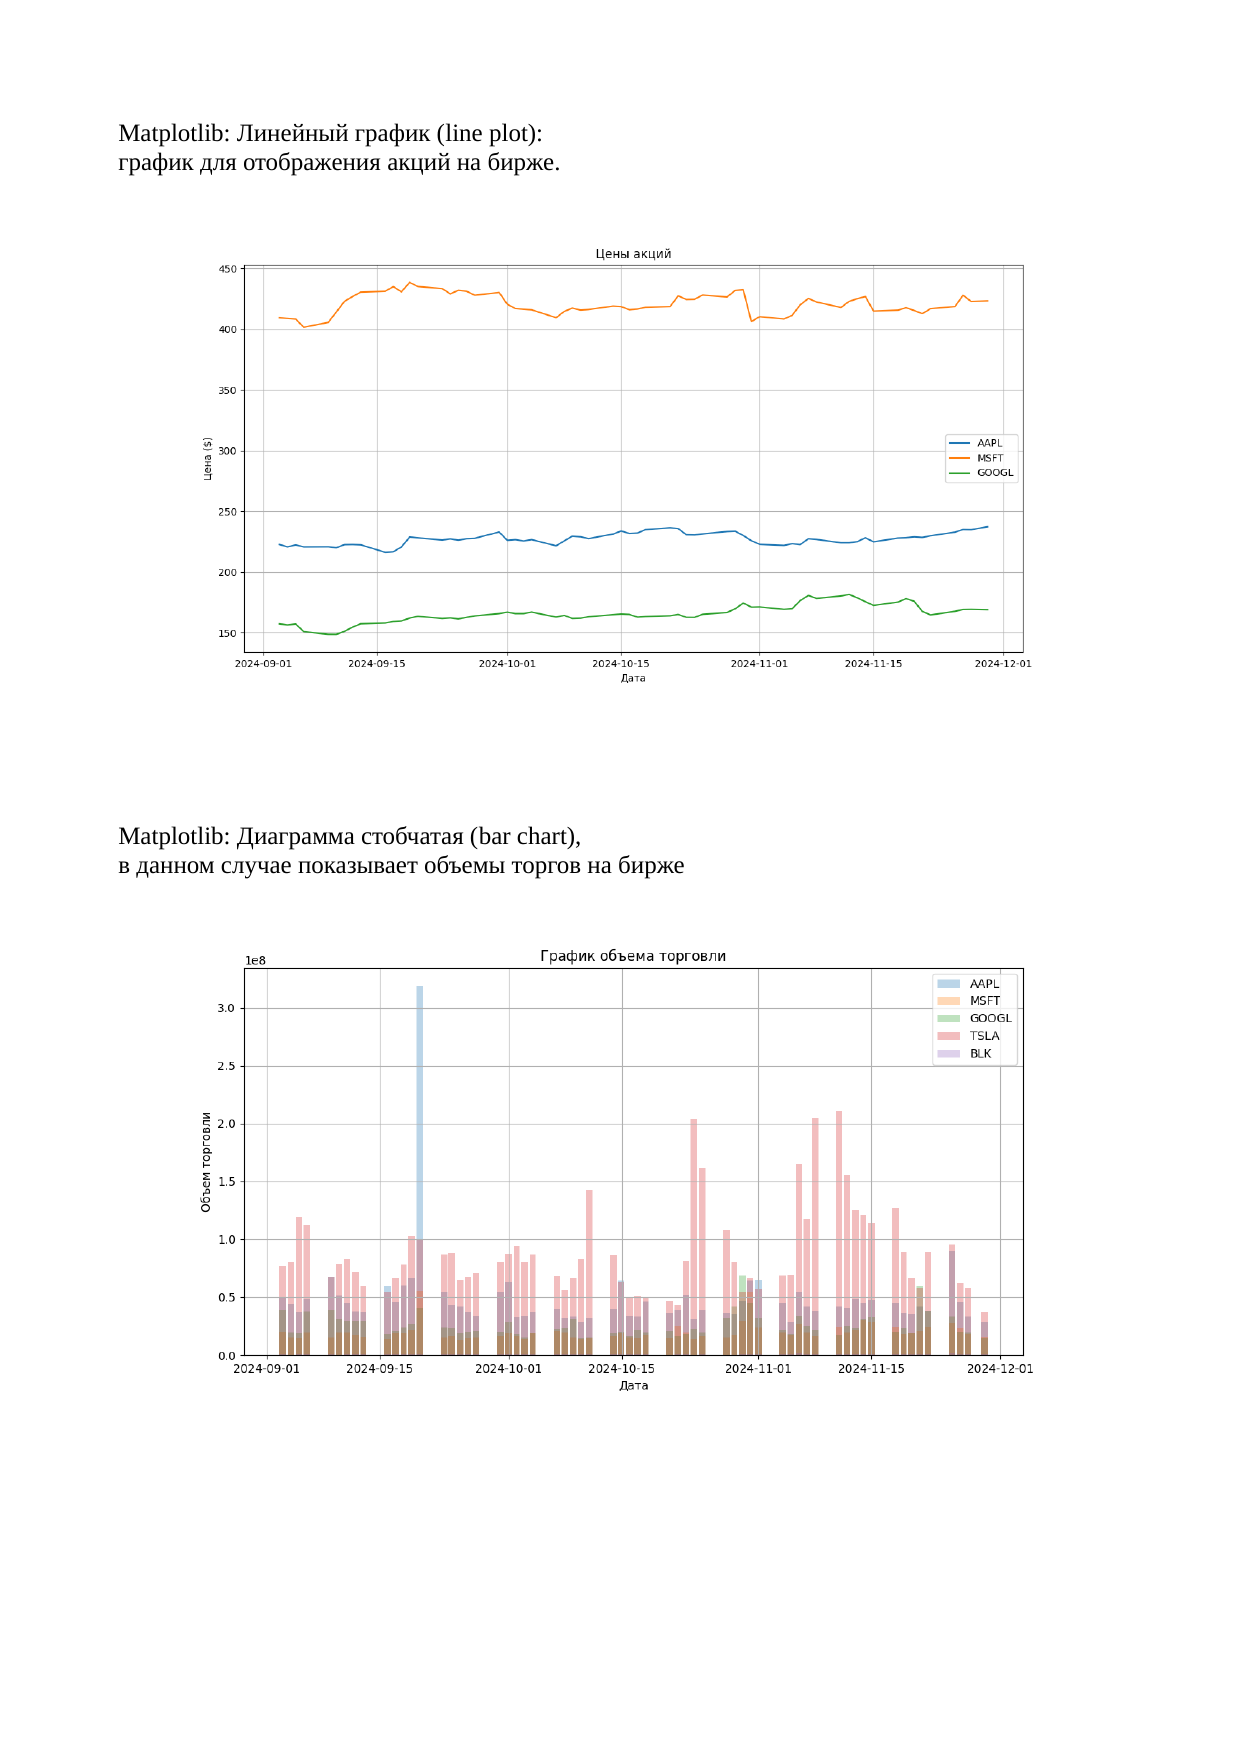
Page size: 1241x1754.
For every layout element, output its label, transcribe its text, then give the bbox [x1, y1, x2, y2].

text Matplotlib: Линейный график (line plot): график для отображения акций на бирже. [118, 118, 1122, 176]
picture [118, 907, 1123, 1410]
picture [118, 204, 1123, 707]
text Matplotlib: Диаграмма стобчатая (bar chart), в данном случае показывает объемы торгов на бирже [118, 821, 1122, 907]
